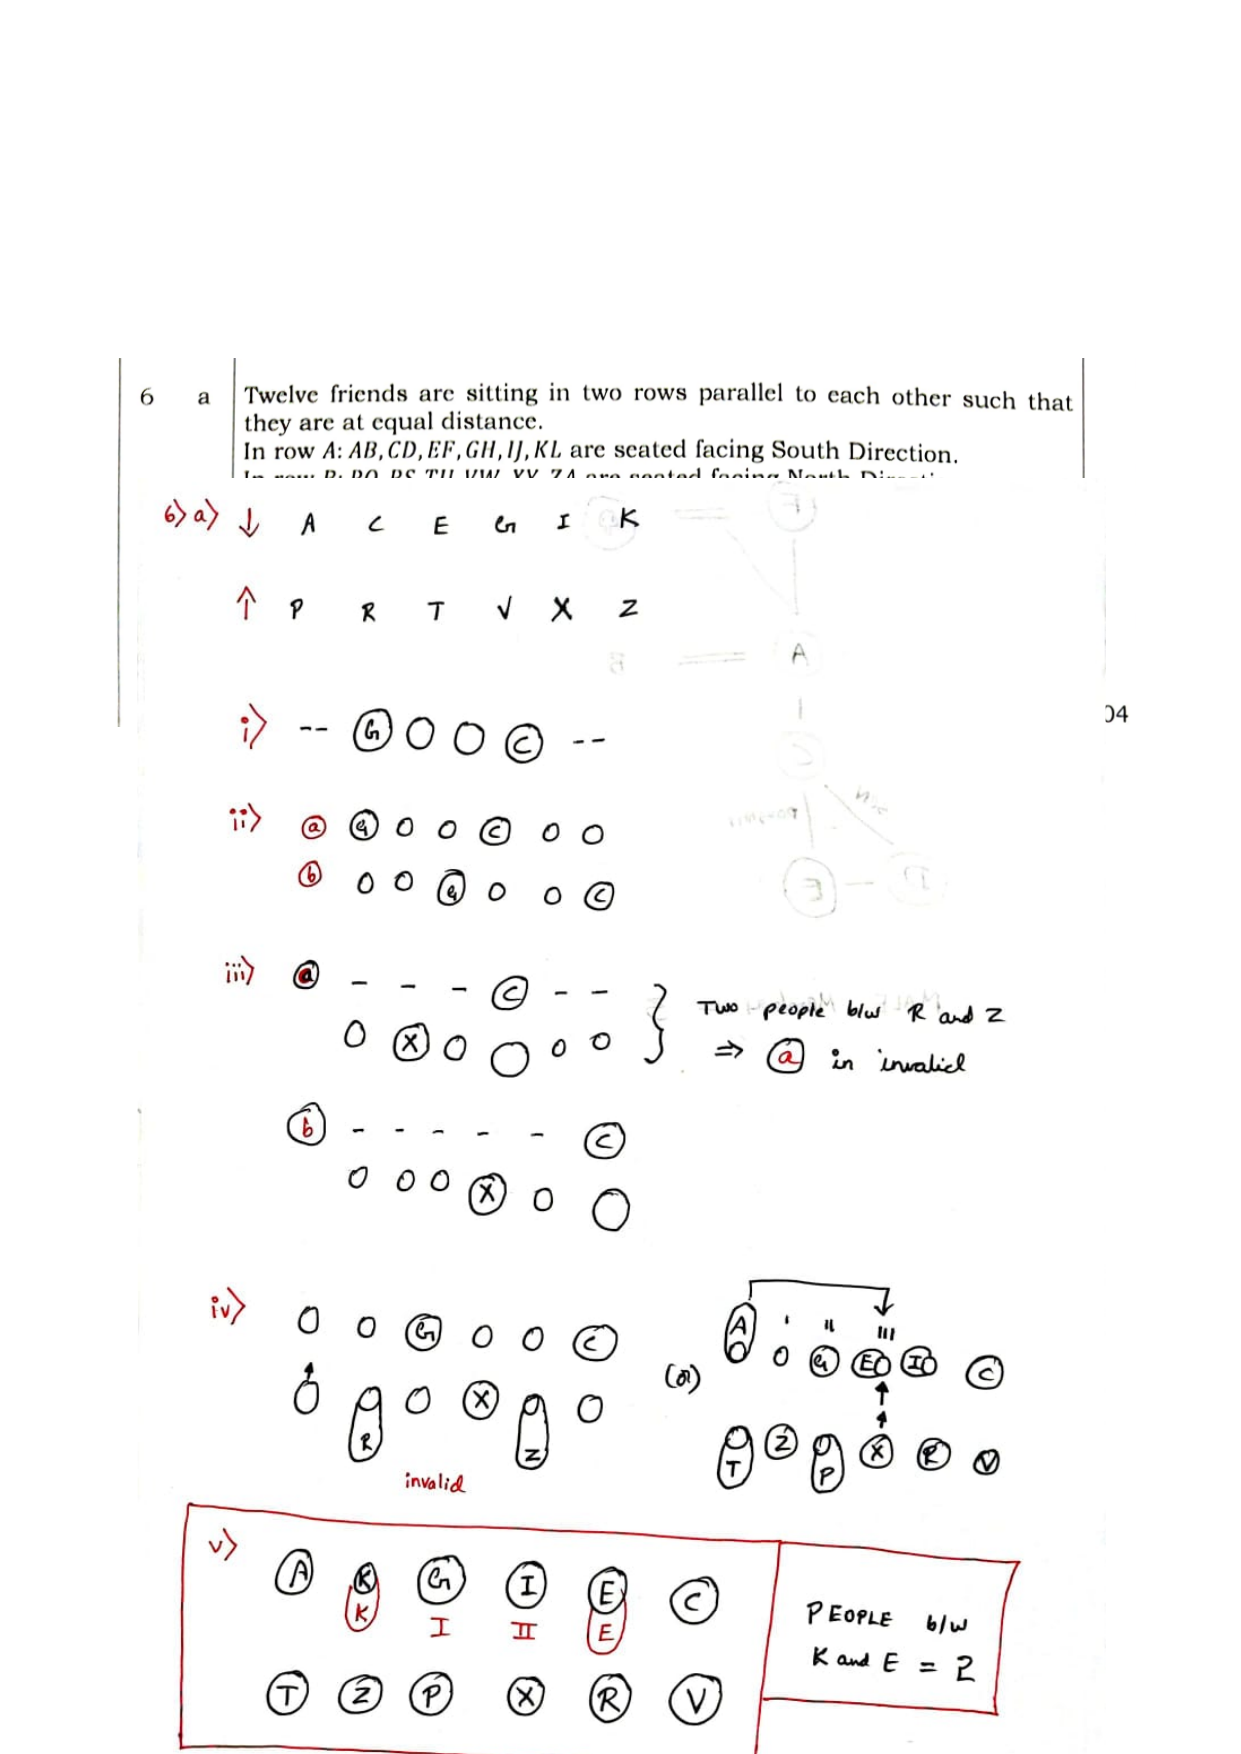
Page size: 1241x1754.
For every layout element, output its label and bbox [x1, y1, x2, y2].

picture [109, 358, 1137, 1754]
